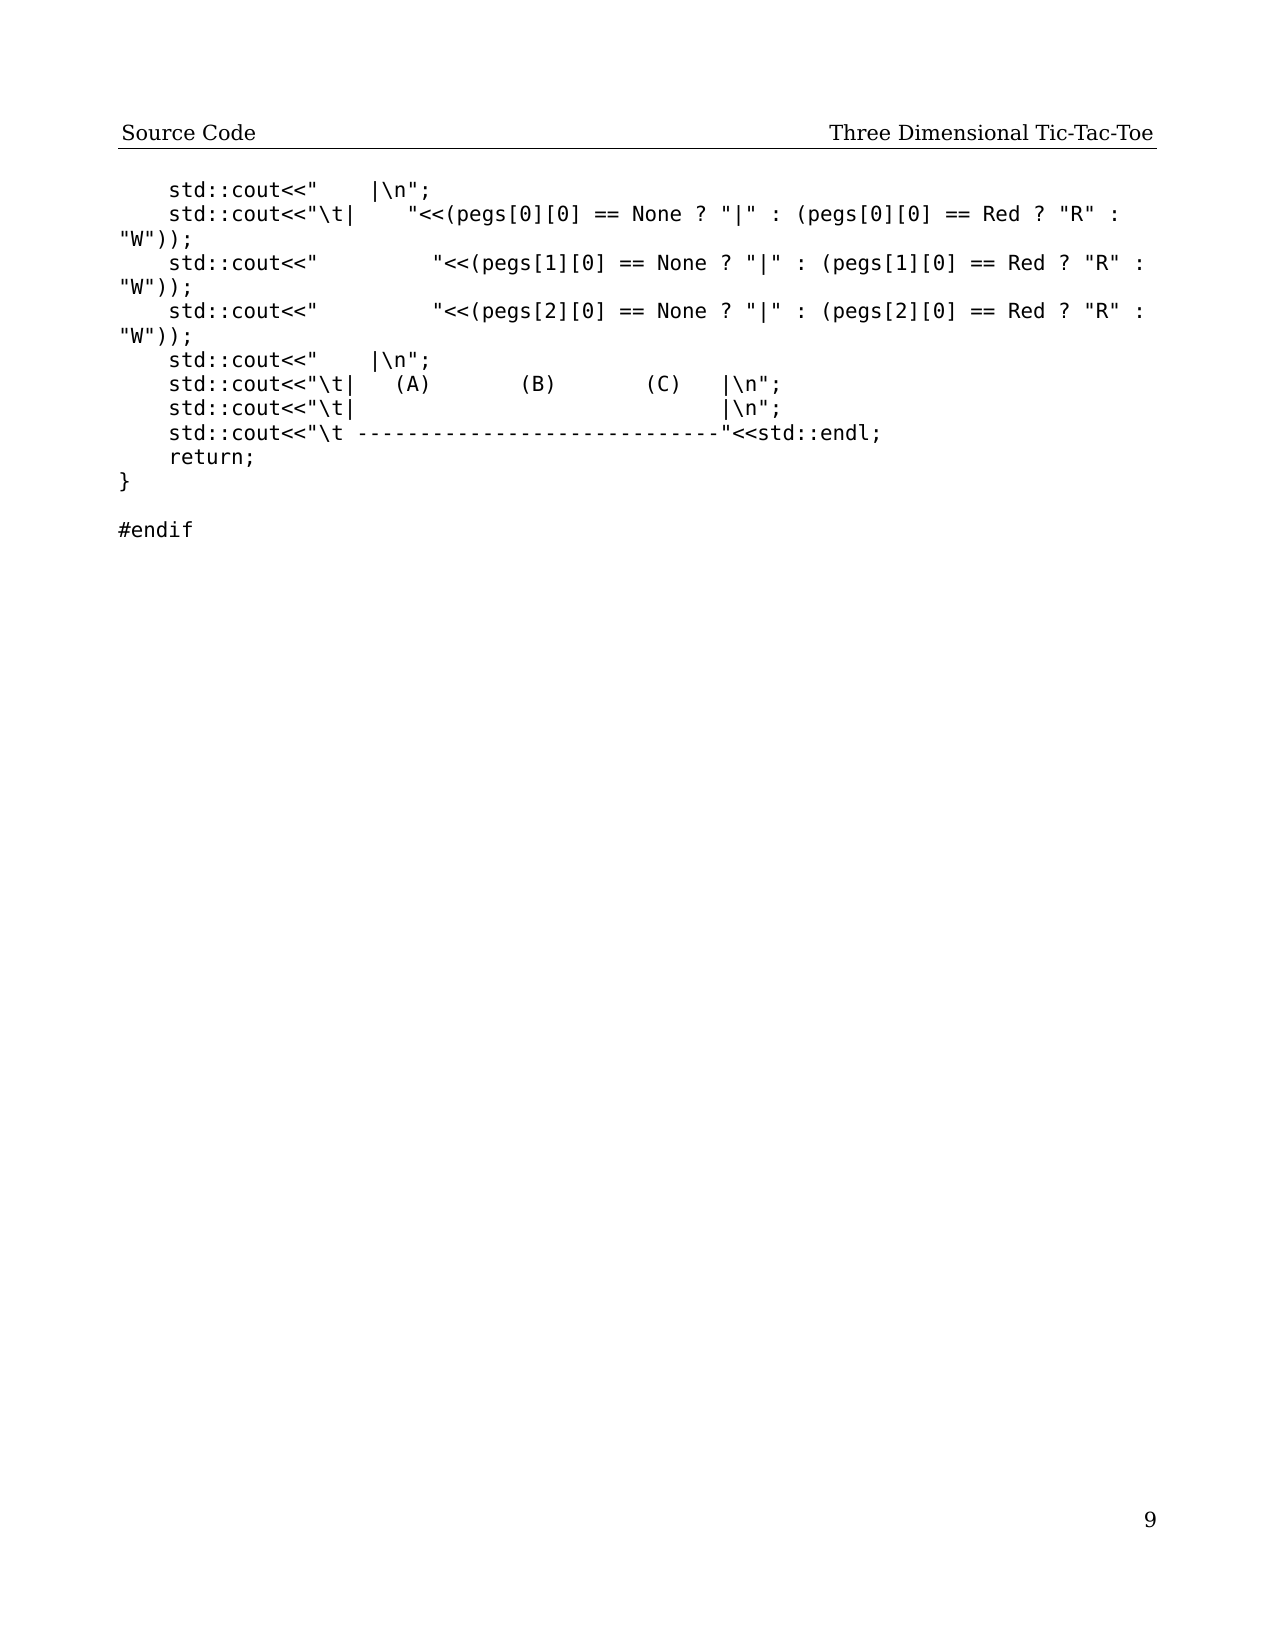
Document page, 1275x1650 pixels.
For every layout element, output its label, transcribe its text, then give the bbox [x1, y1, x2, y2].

text std::cout<<" |\n"; [118, 178, 1157, 202]
text } [118, 469, 1157, 493]
text std::cout<<" "<<(pegs[2][0] == None ? "|" : (pegs[2][0] == Red ? "R" : "W")); [118, 299, 1157, 348]
text std::cout<<" |\n"; [118, 348, 1157, 372]
text #endif [118, 518, 1157, 542]
text std::cout<<"\t| "<<(pegs[0][0] == None ? "|" : (pegs[0][0] == Red ? "R" : "W")); [118, 202, 1157, 251]
text std::cout<<"\t| (A) (B) (C) |\n"; [118, 372, 1157, 396]
text return; [118, 445, 1157, 469]
text std::cout<<"\t| |\n"; [118, 396, 1157, 421]
text std::cout<<" "<<(pegs[1][0] == None ? "|" : (pegs[1][0] == Red ? "R" : "W")); [118, 251, 1157, 299]
text std::cout<<"\t -----------------------------"<<std::endl; [118, 421, 1157, 445]
